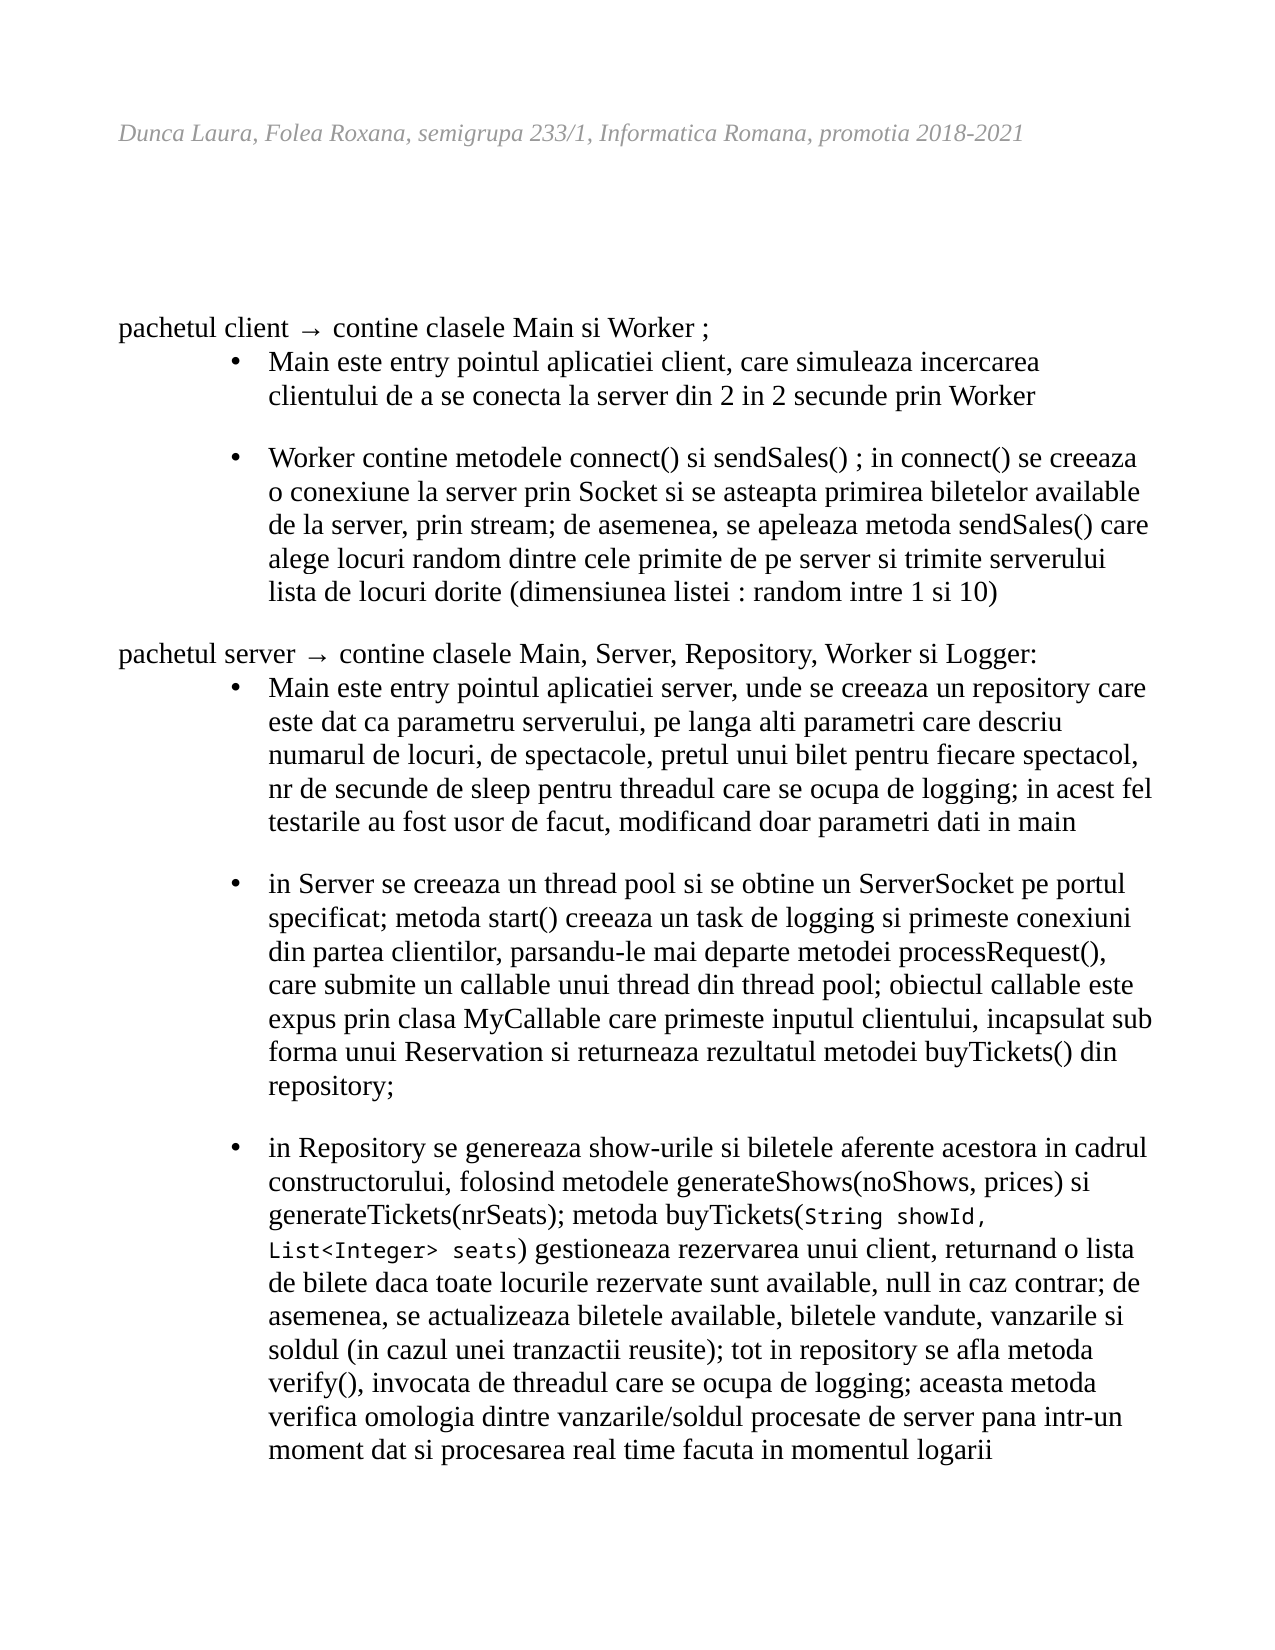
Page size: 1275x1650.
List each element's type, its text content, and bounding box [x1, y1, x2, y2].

list in Repository se genereaza show-urile si biletele aferente acestora in cadrul constructorului, folosind metodele generateShows(noShows, prices) si generateTickets(nrSeats); metoda buyTickets(String showId, List<Integer> seats) gestioneaza rezervarea unui client, returnand o lista de bilete daca toate locurile rezervate sunt available, null in caz contrar; de asemenea, se actualizeaza biletele available, biletele vandute, vanzarile si soldul (in cazul unei tranzactii reusite); tot in repository se afla metoda verify(), invocata de threadul care se ocupa de logging; aceasta metoda verifica omologia dintre vanzarile/soldul procesate de server pana intr-un moment dat si procesarea real time facuta in momentul logarii [231, 1130, 1157, 1466]
list Main este entry pointul aplicatiei server, unde se creeaza un repository care este dat ca parametru serverului, pe langa alti parametri care descriu numarul de locuri, de spectacole, pretul unui bilet pentru fiecare spectacol, nr de secunde de sleep pentru threadul care se ocupa de logging; in acest fel testarile au fost usor de facut, modificand doar parametri dati in main [231, 670, 1157, 838]
text pachetul client → contine clasele Main si Worker ; [118, 311, 1157, 344]
text pachetul server → contine clasele Main, Server, Repository, Worker si Logger: [118, 637, 1157, 670]
list in Server se creeaza un thread pool si se obtine un ServerSocket pe portul specificat; metoda start() creeaza un task de logging si primeste conexiuni din partea clientilor, parsandu-le mai departe metodei processRequest(), care submite un callable unui thread din thread pool; obiectul callable este expus prin clasa MyCallable care primeste inputul clientului, incapsulat sub forma unui Reservation si returneaza rezultatul metodei buyTickets() din repository; [231, 867, 1157, 1102]
list Main este entry pointul aplicatiei client, care simuleaza incercarea clientului de a se conecta la server din 2 in 2 secunde prin Worker [231, 344, 1157, 411]
list Worker contine metodele connect() si sendSales() ; in connect() se creeaza o conexiune la server prin Socket si se asteapta primirea biletelor available de la server, prin stream; de asemenea, se apeleaza metoda sendSales() care alege locuri random dintre cele primite de pe server si trimite serverului lista de locuri dorite (dimensiunea listei : random intre 1 si 10) [231, 440, 1157, 608]
